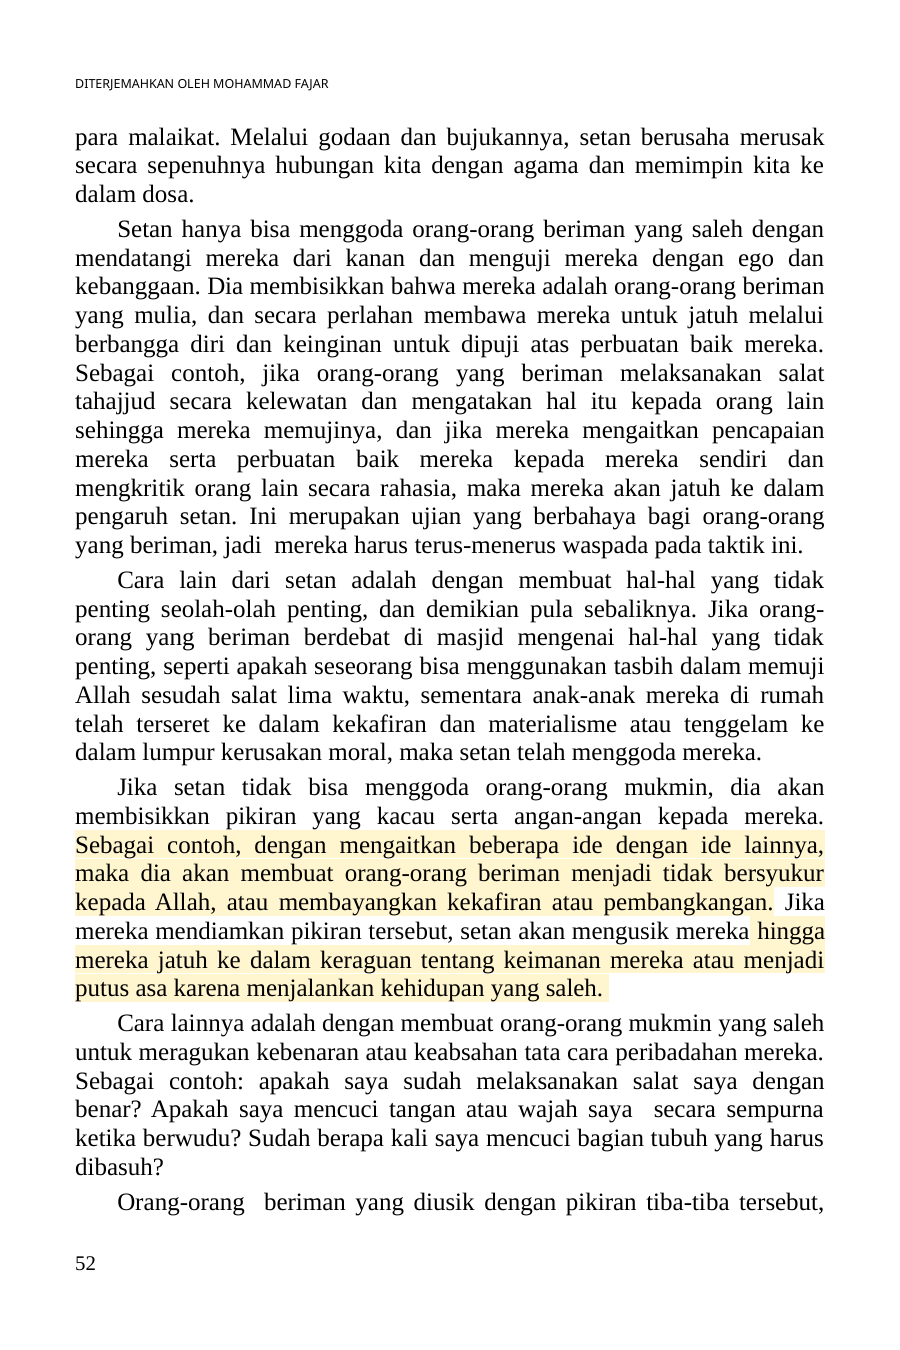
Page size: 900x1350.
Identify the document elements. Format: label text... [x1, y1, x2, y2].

text Setan hanya bisa menggoda orang-orang beriman yang saleh dengan mendatangi mereka dari kanan dan menguji mereka dengan ego dan kebanggaan. Dia membisikkan bahwa mereka adalah orang-orang beriman yang mulia, dan secara perlahan membawa mereka untuk jatuh melalui berbangga diri dan keinginan untuk dipuji atas perbuatan baik mereka. Sebagai contoh, jika orang-orang yang beriman melaksanakan salat tahajjud secara kelewatan dan mengatakan hal itu kepada orang lain sehingga mereka memujinya, dan jika mereka mengaitkan pencapaian mereka serta perbuatan baik mereka kepada mereka sendiri dan mengkritik orang lain secara rahasia, maka mereka akan jatuh ke dalam pengaruh setan. Ini merupakan ujian yang berbahaya bagi orang-orang yang beriman, jadi mereka harus terus-menerus waspada pada taktik ini. [75, 214, 825, 559]
text para malaikat. Melalui godaan dan bujukannya, setan berusaha merusak secara sepenuhnya hubungan kita dengan agama dan memimpin kita ke dalam dosa. [75, 122, 825, 208]
text Orang-orang beriman yang diusik dengan pikiran tiba-tiba tersebut, [75, 1187, 825, 1216]
text Cara lain dari setan adalah dengan membuat hal-hal yang tidak penting seolah-olah penting, dan demikian pula sebaliknya. Jika orang-orang yang beriman berdebat di masjid mengenai hal-hal yang tidak penting, seperti apakah seseorang bisa menggunakan tasbih dalam memuji Allah sesudah salat lima waktu, sementara anak-anak mereka di rumah telah terseret ke dalam kekafiran dan materialisme atau tenggelam ke dalam lumpur kerusakan moral, maka setan telah menggoda mereka. [75, 565, 825, 766]
text Cara lainnya adalah dengan membuat orang-orang mukmin yang saleh untuk meragukan kebenaran atau keabsahan tata cara peribadahan mereka. Sebagai contoh: apakah saya sudah melaksanakan salat saya dengan benar? Apakah saya mencuci tangan atau wajah saya secara sempurna ketika berwudu? Sudah berapa kali saya mencuci bagian tubuh yang harus dibasuh? [75, 1008, 825, 1181]
text Jika setan tidak bisa menggoda orang-orang mukmin, dia akan membisikkan pikiran yang kacau serta angan-angan kepada mereka. Sebagai contoh, dengan mengaitkan beberapa ide dengan ide lainnya, maka dia akan membuat orang-orang beriman menjadi tidak bersyukur kepada Allah, atau membayangkan kekafiran atau pembangkangan. Jika mereka mendiamkan pikiran tersebut, setan akan mengusik mereka hingga mereka jatuh ke dalam keraguan tentang keimanan mereka atau menjadi putus asa karena menjalankan kehidupan yang saleh. [75, 772, 825, 1002]
